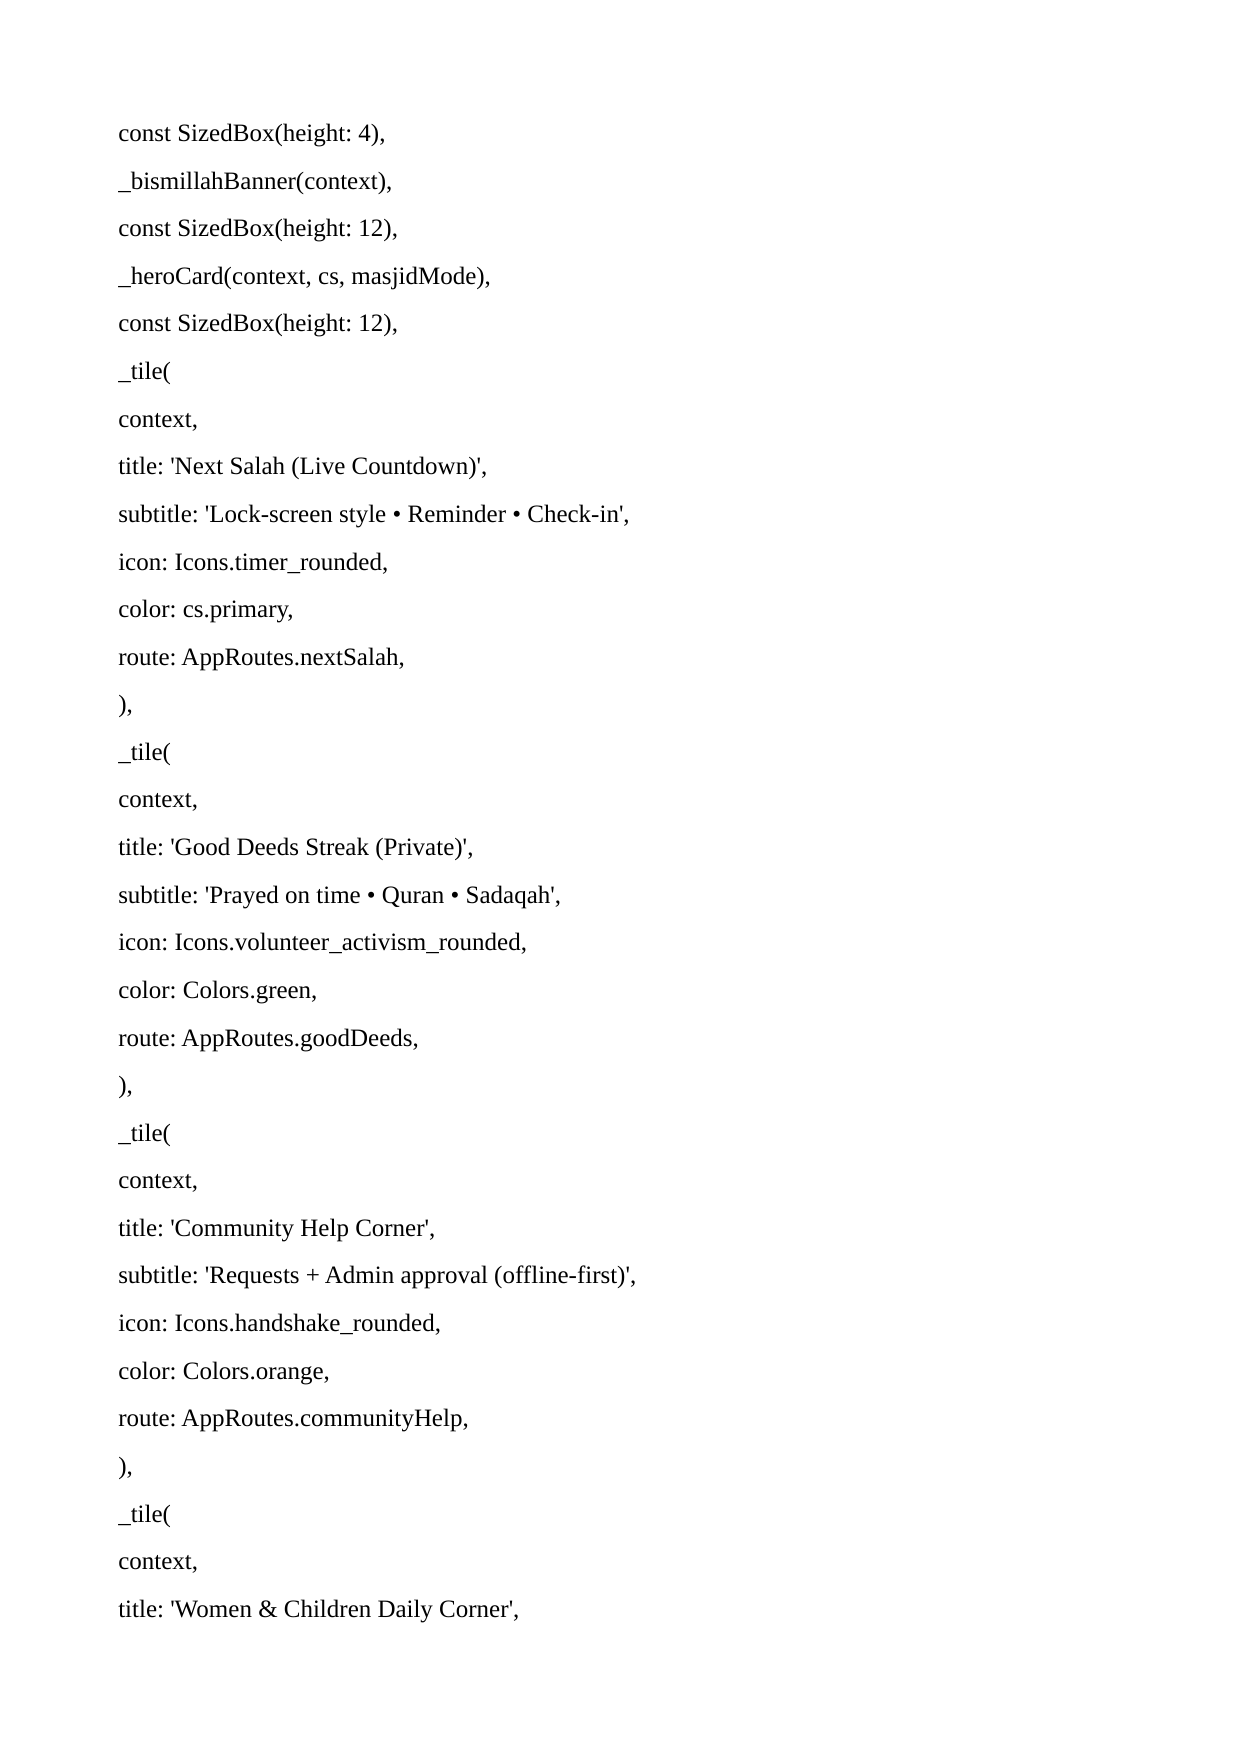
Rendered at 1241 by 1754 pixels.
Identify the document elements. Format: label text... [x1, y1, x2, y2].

text route: AppRoutes.goodDeeds, [118, 1023, 1122, 1051]
text _tile( [118, 356, 1122, 385]
text _tile( [118, 1118, 1122, 1147]
text icon: Icons.timer_rounded, [118, 547, 1122, 575]
text context, [118, 784, 1122, 813]
text subtitle: 'Lock-screen style • Reminder • Check-in', [118, 499, 1122, 528]
text icon: Icons.volunteer_activism_rounded, [118, 927, 1122, 956]
text route: AppRoutes.communityHelp, [118, 1403, 1122, 1432]
text const SizedBox(height: 12), [118, 308, 1122, 337]
text context, [118, 404, 1122, 432]
text ), [118, 1070, 1122, 1099]
text icon: Icons.handshake_rounded, [118, 1308, 1122, 1337]
text _heroCard(context, cs, masjidMode), [118, 261, 1122, 290]
text subtitle: 'Requests + Admin approval (offline-first)', [118, 1261, 1122, 1289]
text title: 'Women & Children Daily Corner', [118, 1594, 1122, 1623]
text route: AppRoutes.nextSalah, [118, 642, 1122, 671]
text _tile( [118, 737, 1122, 766]
text ), [118, 1451, 1122, 1480]
text const SizedBox(height: 4), [118, 118, 1122, 147]
text const SizedBox(height: 12), [118, 213, 1122, 242]
text title: 'Good Deeds Streak (Private)', [118, 832, 1122, 861]
text context, [118, 1546, 1122, 1575]
text ), [118, 689, 1122, 718]
text title: 'Community Help Corner', [118, 1213, 1122, 1242]
text color: Colors.orange, [118, 1356, 1122, 1384]
text title: 'Next Salah (Live Countdown)', [118, 451, 1122, 480]
text color: Colors.green, [118, 975, 1122, 1004]
text context, [118, 1165, 1122, 1194]
text color: cs.primary, [118, 594, 1122, 623]
text subtitle: 'Prayed on time • Quran • Sadaqah', [118, 880, 1122, 908]
text _tile( [118, 1499, 1122, 1527]
text _bismillahBanner(context), [118, 166, 1122, 194]
